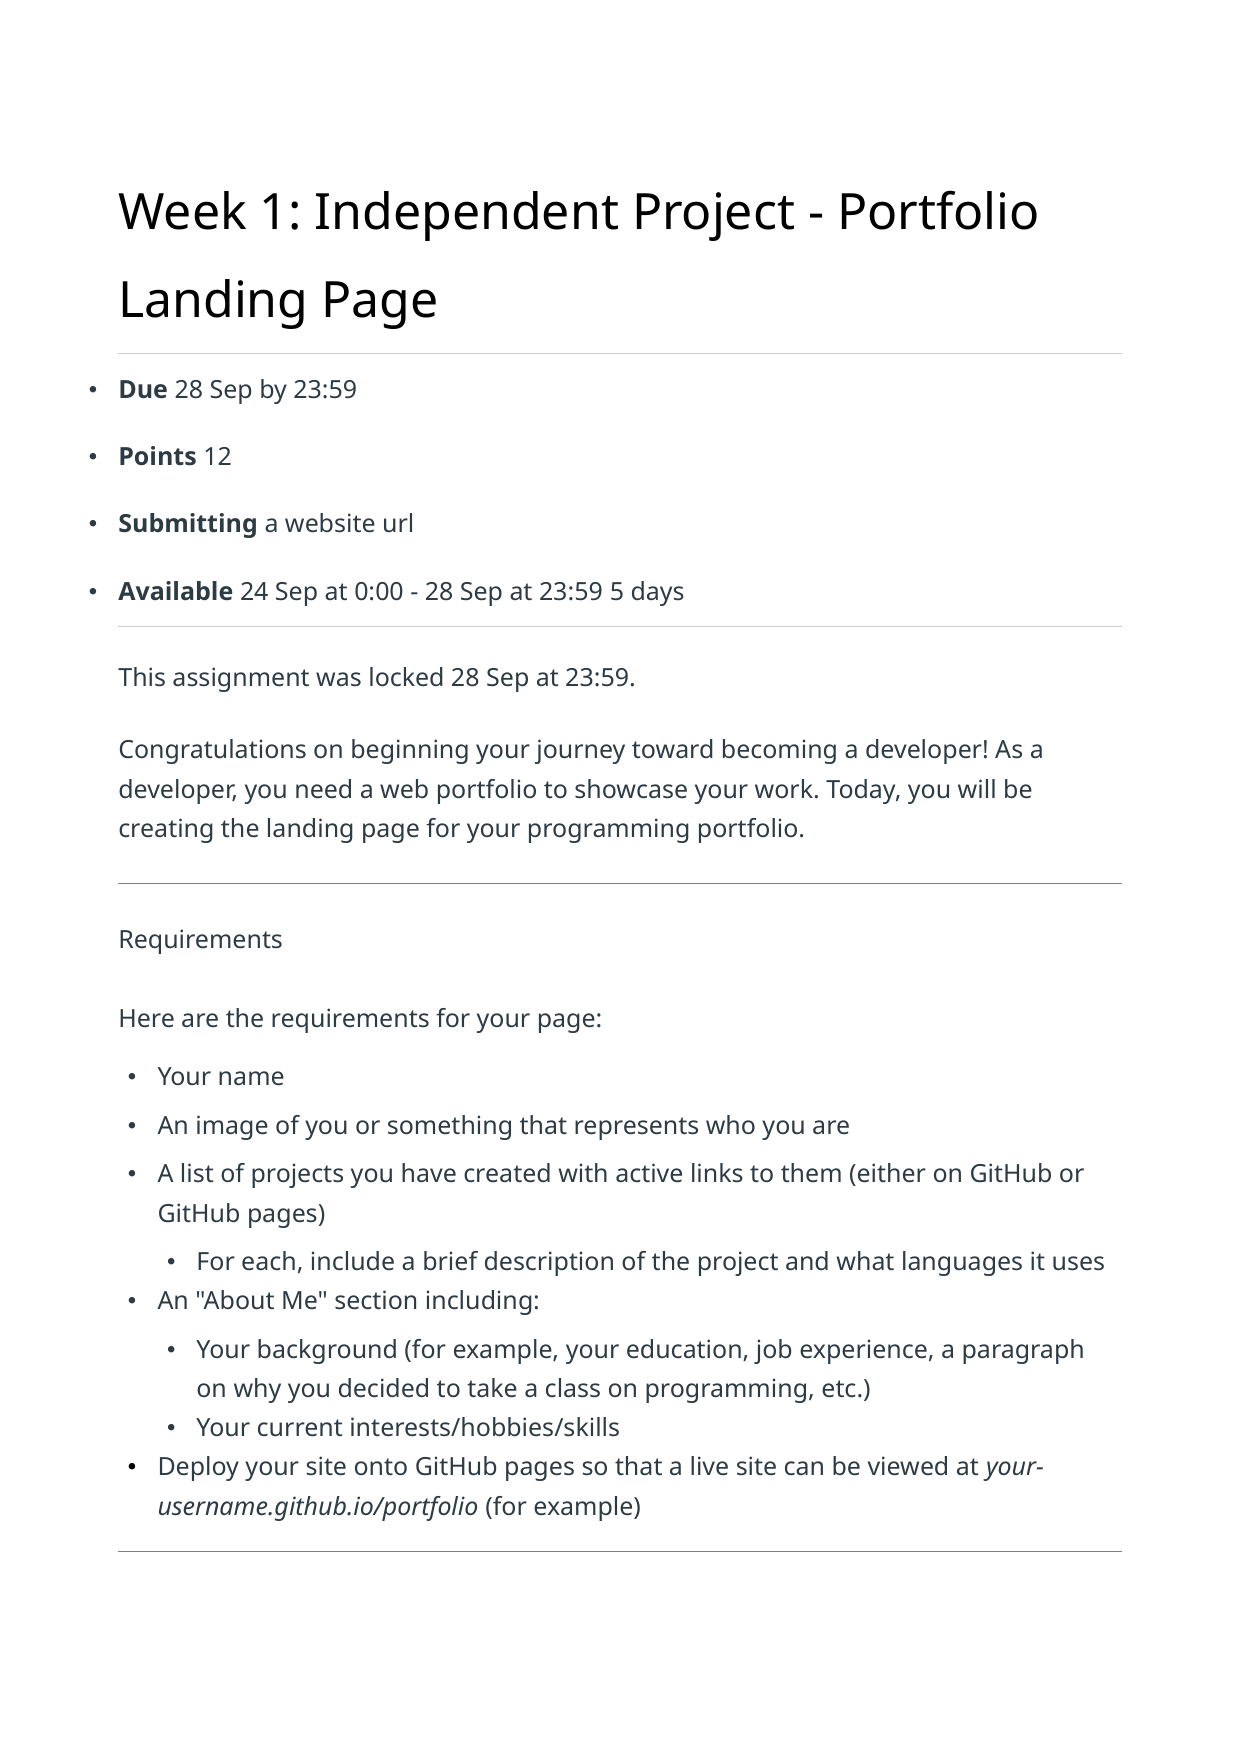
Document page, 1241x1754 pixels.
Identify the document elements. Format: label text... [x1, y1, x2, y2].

list Available 24 Sep at 0:00 - 28 Sep at 23:59 5 days [118, 554, 1122, 626]
list Submitting a website url [118, 487, 1122, 540]
list Due 28 Sep by 23:59 [118, 354, 1122, 406]
list Deploy your site onto GitHub pages so that a live site can be viewed at your-username.github.io/portfolio (for example) [128, 1449, 1122, 1522]
list For each, include a brief description of the project and what languages it uses [167, 1244, 1122, 1278]
text This assignment was locked 28 Sep at 23:59. [118, 659, 1122, 694]
list Points 12 [118, 420, 1122, 473]
list Your name [128, 1059, 1122, 1093]
list An "About Me" section including: [128, 1283, 1122, 1317]
list A list of projects you have created with active links to them (either on GitHub or GitHub pages) [128, 1156, 1122, 1229]
subtitle Week 1: Independent Project - Portfolio Landing Page [118, 176, 1122, 332]
subtitle Requirements [118, 922, 1122, 956]
list An image of you or something that represents who you are [128, 1108, 1122, 1142]
list Your background (for example, your education, job experience, a paragraph on why you decided to take a class on programming, etc.) [167, 1332, 1122, 1405]
list Your current interests/hobbies/skills [167, 1410, 1122, 1444]
text Here are the requirements for your page: [118, 1001, 1122, 1035]
text Congratulations on beginning your journey toward becoming a developer! As a developer, you need a web portfolio to showcase your work. Today, you will be creating the landing page for your programming portfolio. [118, 732, 1122, 844]
